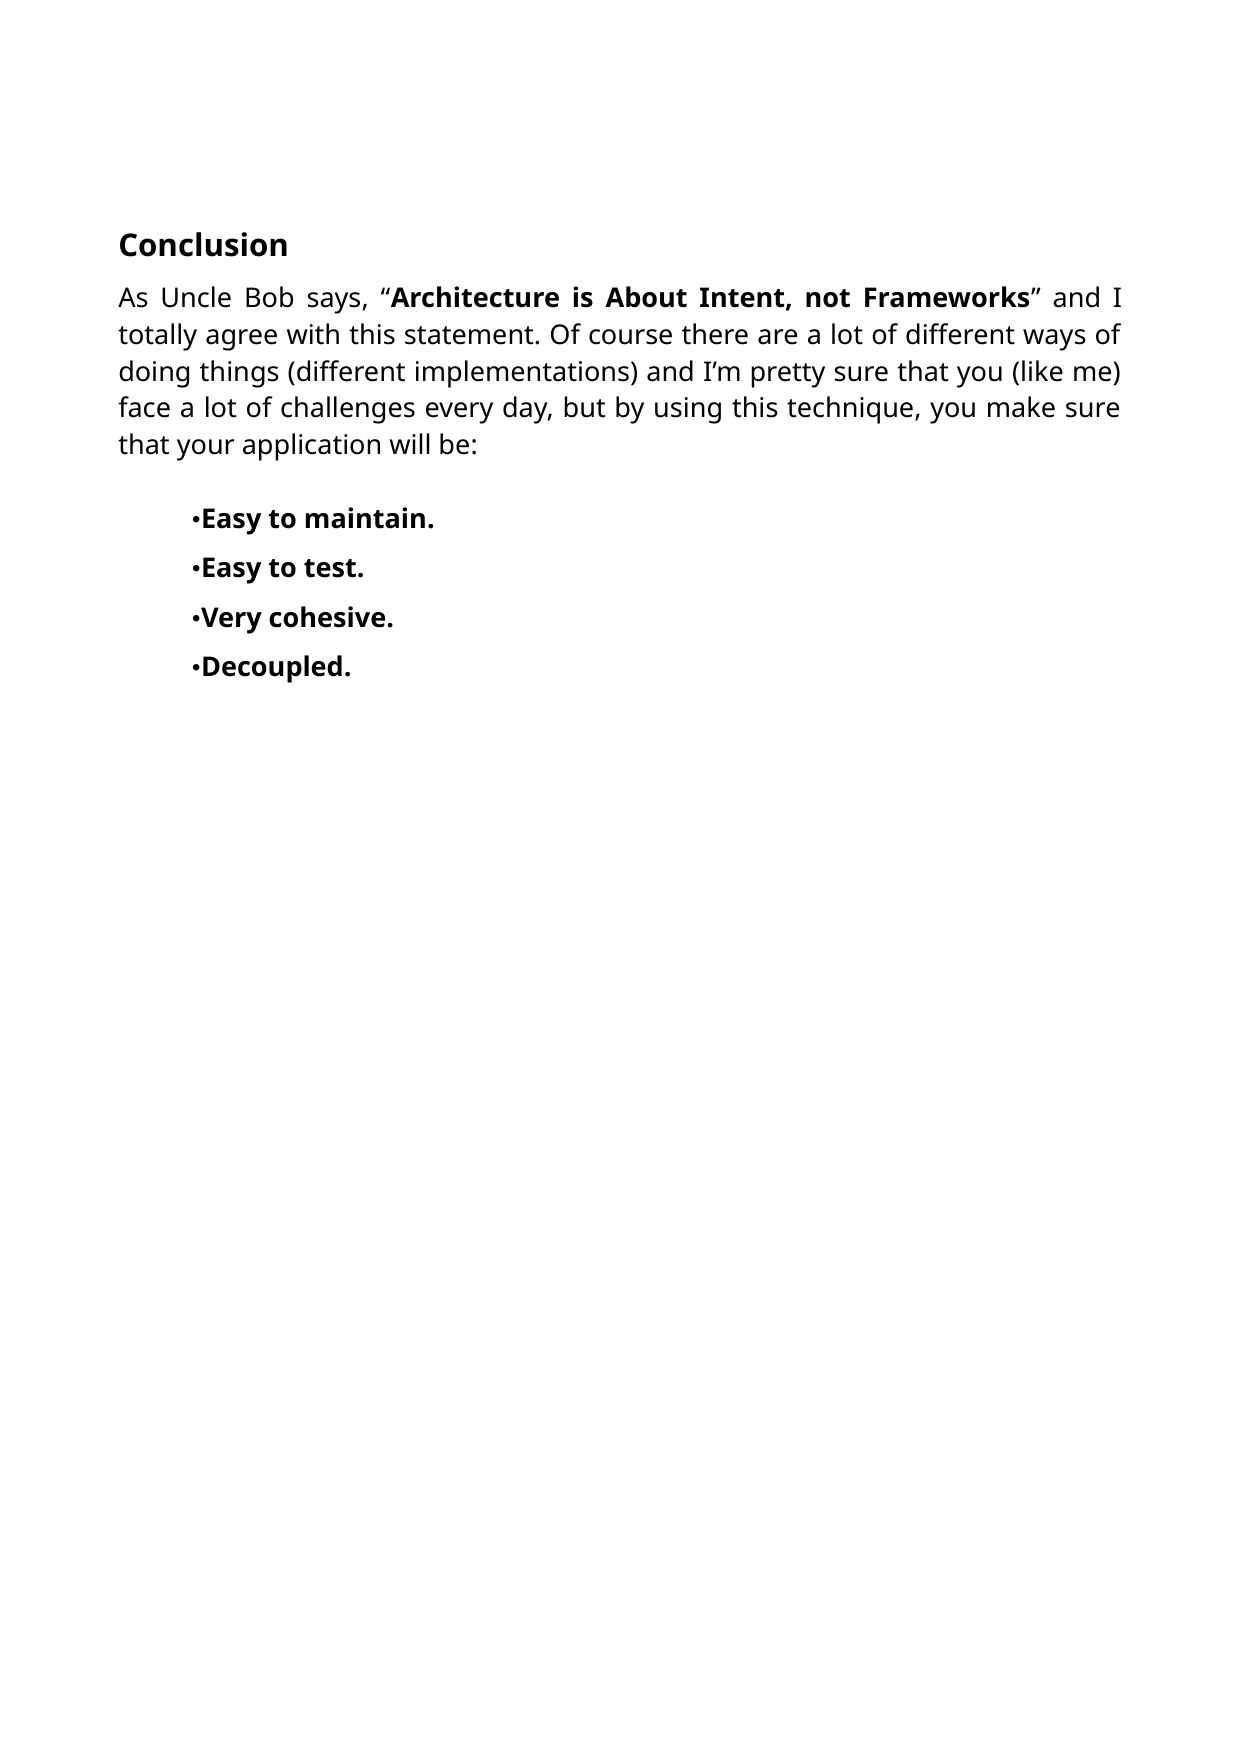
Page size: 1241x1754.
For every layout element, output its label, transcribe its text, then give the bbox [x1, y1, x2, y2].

subtitle Conclusion [118, 223, 1122, 266]
text As Uncle Bob says, “Architecture is About Intent, not Frameworks” and I totally agree with this statement. Of course there are a lot of different ways of doing things (different implementations) and I’m pretty sure that you (like me) face a lot of challenges every day, but by using this technique, you make sure that your application will be: [118, 278, 1122, 463]
list Easy to test. [118, 549, 1122, 586]
list Decoupled. [118, 648, 1122, 684]
list Easy to maintain. [118, 499, 1122, 536]
list Very cohesive. [118, 598, 1122, 635]
